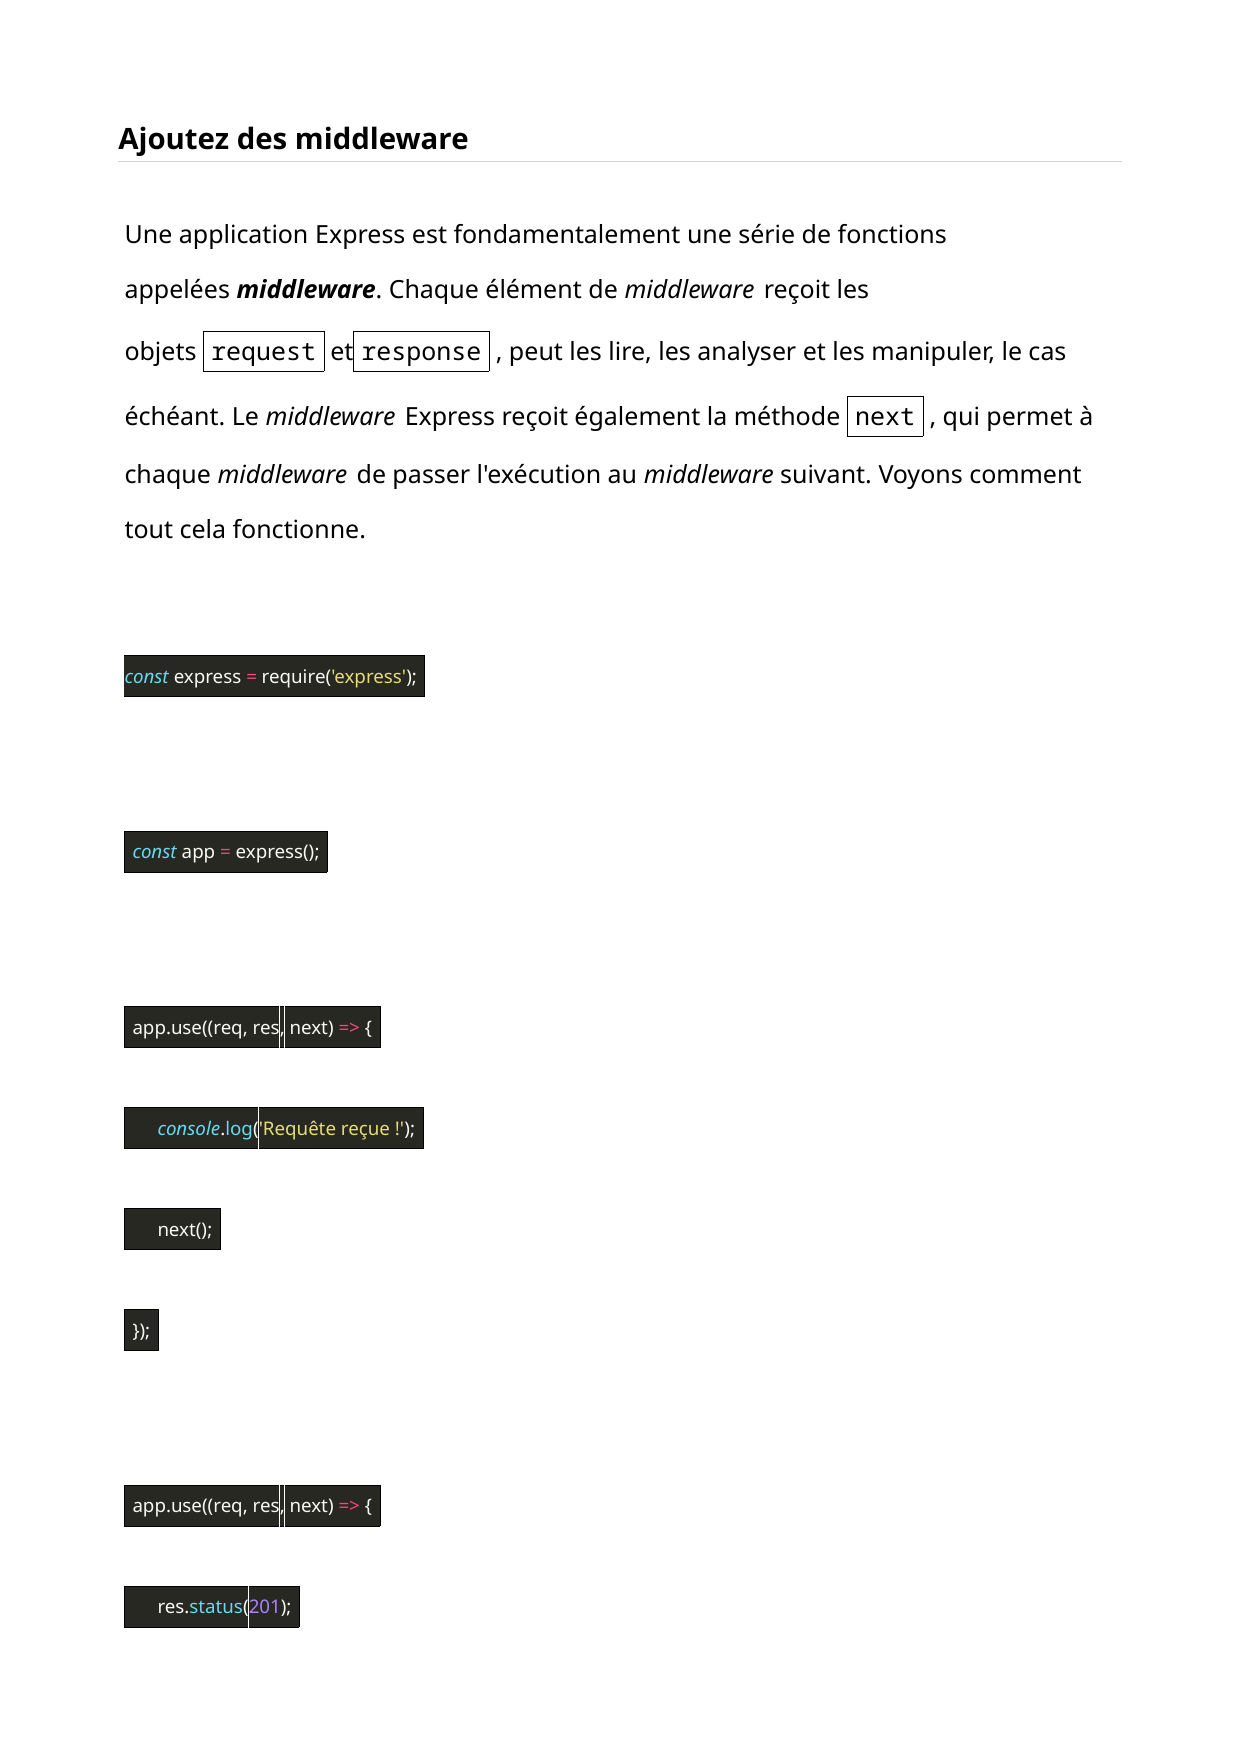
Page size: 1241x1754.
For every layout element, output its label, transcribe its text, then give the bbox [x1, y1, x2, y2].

text app.use((req, res, next) => { [125, 1486, 380, 1526]
subtitle Ajoutez des middleware [118, 118, 1122, 161]
text [381, 1485, 1111, 1526]
text [425, 655, 1111, 696]
text res.status(201); [125, 1587, 299, 1627]
text [159, 1309, 1111, 1351]
text const express = require('express'); [124, 656, 424, 696]
text app.use((req, res, next) => { [125, 1007, 380, 1047]
text [221, 1208, 1111, 1249]
text [424, 1107, 1111, 1148]
text next(); [125, 1209, 220, 1249]
text const app = express(); [125, 832, 327, 872]
text Une application Express est fondamentalement une série de fonctions appelées middleware. Chaque élément de middleware reçoit les objets request etresponse , peut les lire, les analyser et les manipuler, le cas échéant. Le middleware Express reçoit également la méthode next , qui permet à chaque middleware de passer l'exécution au middleware suivant. Voyons comment tout cela fonctionne. [124, 217, 1116, 546]
text [300, 1586, 1111, 1627]
text [328, 831, 1111, 872]
text [381, 1006, 1111, 1047]
text console.log('Requête reçue !'); [125, 1108, 423, 1148]
text }); [125, 1310, 158, 1350]
